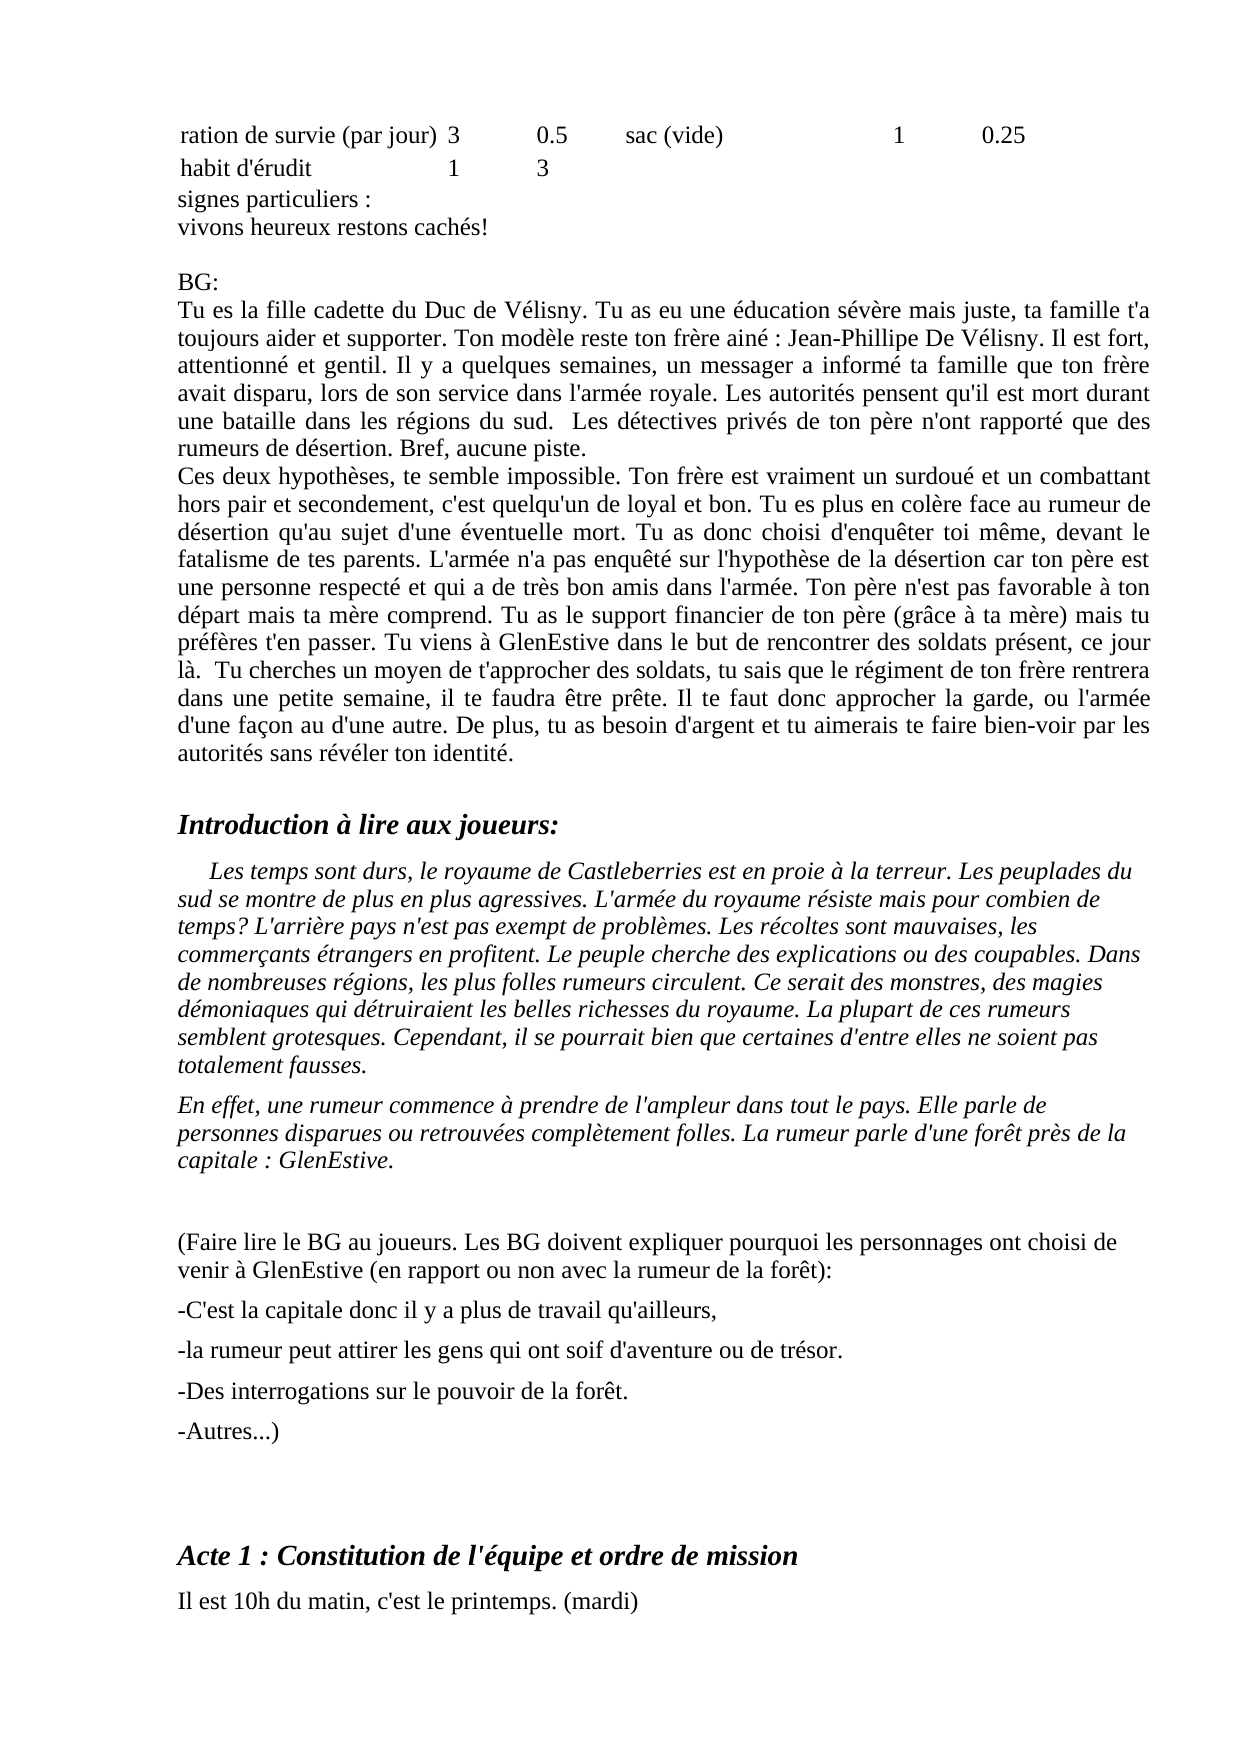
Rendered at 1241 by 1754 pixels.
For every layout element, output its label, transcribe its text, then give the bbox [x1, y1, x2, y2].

table_cell 3 [444, 118, 533, 152]
text vivons heureux restons cachés! [489, 213, 1152, 241]
text -la rumeur peut attirer les gens qui ont soif d'aventure ou de trésor. [849, 1337, 1152, 1364]
table_cell 0.25 [979, 118, 1068, 152]
text -C'est la capitale donc il y a plus de travail qu'ailleurs, [723, 1296, 1152, 1324]
text Il est 10h du matin, c'est le printemps. (mardi) [177, 1587, 1152, 1615]
text -Autres...) [286, 1417, 1152, 1445]
table_cell 3 [534, 152, 622, 185]
text En effet, une rumeur commence à prendre de l'ampleur dans tout le pays. Elle parle de personnes disparues ou retrouvées complètement folles. La rumeur parle d'une forêt près de la capitale : GlenEstive. [403, 1091, 1152, 1174]
table_cell habit d'érudit [177, 152, 444, 185]
subtitle Acte 1 : Constitution de l'équipe et ordre de mission [809, 1539, 1152, 1571]
text -Des interrogations sur le pouvoir de la forêt. [635, 1377, 1152, 1404]
table_cell sac (vide) [623, 118, 890, 152]
text Les temps sont durs, le royaume de Castleberries est en proie à la terreur. Les peuplades du sud se montre de plus en plus agressives. L'armée du royaume résiste mais pour combien de temps? L'arrière pays n'est pas exempt de problèmes. Les récoltes sont mauvaises, les commerçants étrangers en profitent. Le peuple cherche des explications ou des coupables. Dans de nombreuses régions, les plus folles rumeurs circulent. Ce serait des monstres, des magies démoniaques qui détruiraient les belles richesses du royaume. La plupart de ces rumeurs semblent grotesques. Cependant, il se pourrait bien que certaines d'entre elles ne soient pas totalement fausses. [177, 857, 1152, 1079]
table_cell 1 [444, 152, 533, 185]
table_cell 1 [890, 118, 979, 152]
table_cell 0.5 [534, 118, 622, 152]
table_cell [623, 152, 1068, 185]
subtitle Introduction à lire aux joueurs: [569, 809, 1152, 841]
text BG: [225, 268, 1152, 296]
table_cell ration de survie (par jour) [177, 118, 444, 152]
text Tu es la fille cadette du Duc de Vélisny. Tu as eu une éducation sévère mais juste, ta famille t'a toujours aider et supporter. Ton modèle reste ton frère ainé : Jean-Phillipe De Vélisny. Il est fort, attentionné et gentil. Il y a quelques semaines, un messager a informé ta famille que ton frère avait disparu, lors de son service dans l'armée royale. Les autorités pensent qu'il est mort durant une bataille dans les régions du sud. Les détectives privés de ton père n'ont rapporté que des rumeurs de désertion. Bref, aucune piste. [177, 434, 1152, 462]
text signes particuliers : [372, 185, 1152, 213]
text (Faire lire le BG au joueurs. Les BG doivent expliquer pourquoi les personnages ont choisi de venir à GlenEstive (en rapport ou non avec la rumeur de la forêt): [177, 1228, 1152, 1284]
